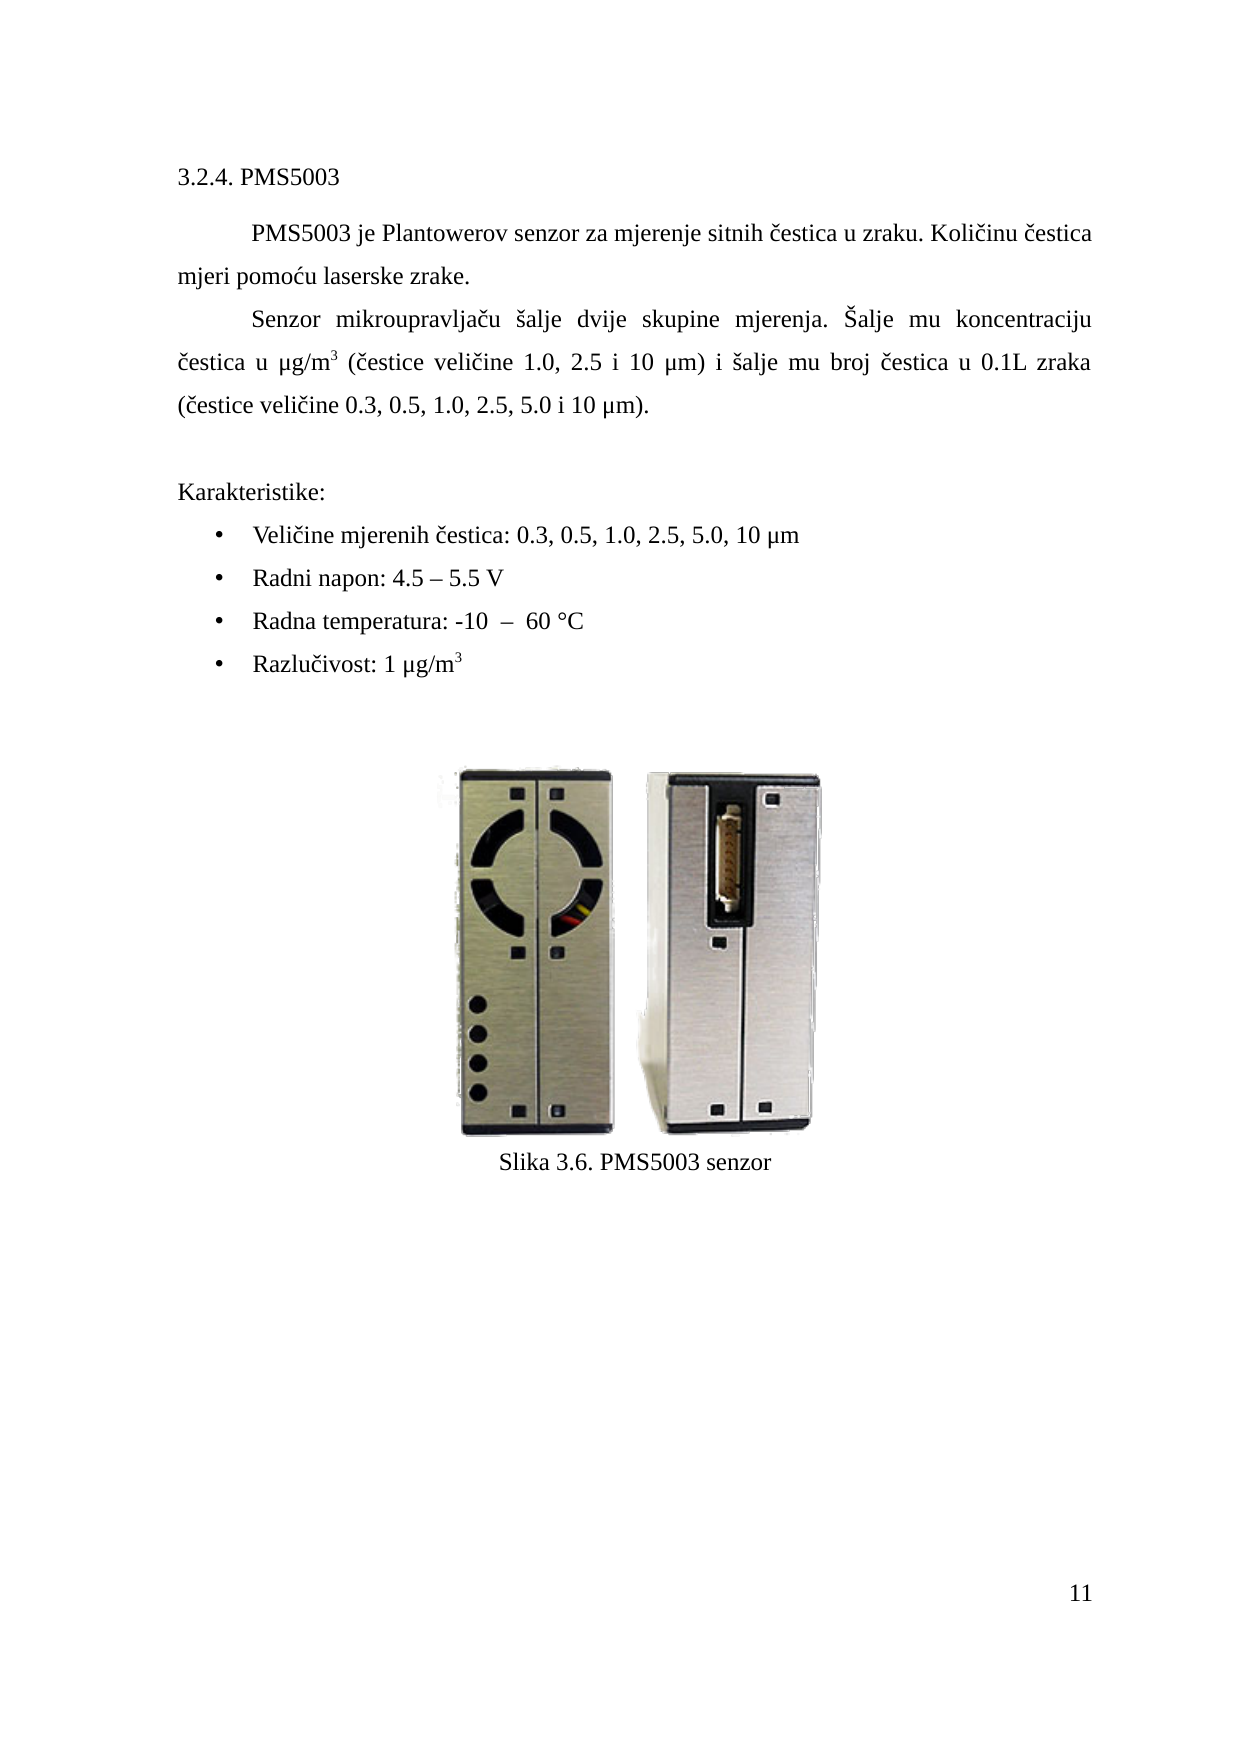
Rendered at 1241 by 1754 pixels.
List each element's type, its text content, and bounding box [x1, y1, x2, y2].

list Veličine mjerenih čestica: 0.3, 0.5, 1.0, 2.5, 5.0, 10 μm [215, 520, 1093, 548]
list Radni napon: 4.5 – 5.5 V [215, 563, 1093, 592]
list Razlučivost: 1 μg/m3 [215, 649, 1093, 678]
picture [416, 747, 854, 1148]
text PMS5003 je Plantowerov senzor za mjerenje sitnih čestica u zraku. Količinu čestica mjeri pomoću laserske zrake. [177, 218, 1093, 290]
list Radna temperatura: -10 – 60 °C [215, 606, 1093, 635]
text Karakteristike: [177, 477, 1093, 505]
text Slika 3.6. PMS5003 senzor [416, 1148, 854, 1176]
subtitle 3.2.4. PMS5003 [177, 162, 1093, 191]
text Senzor mikroupravljaču šalje dvije skupine mjerenja. Šalje mu koncentraciju čestica u μg/m3 (čestice veličine 1.0, 2.5 i 10 μm) i šalje mu broj čestica u 0.1L zraka (čestice veličine 0.3, 0.5, 1.0, 2.5, 5.0 i 10 μm). [177, 304, 1093, 419]
